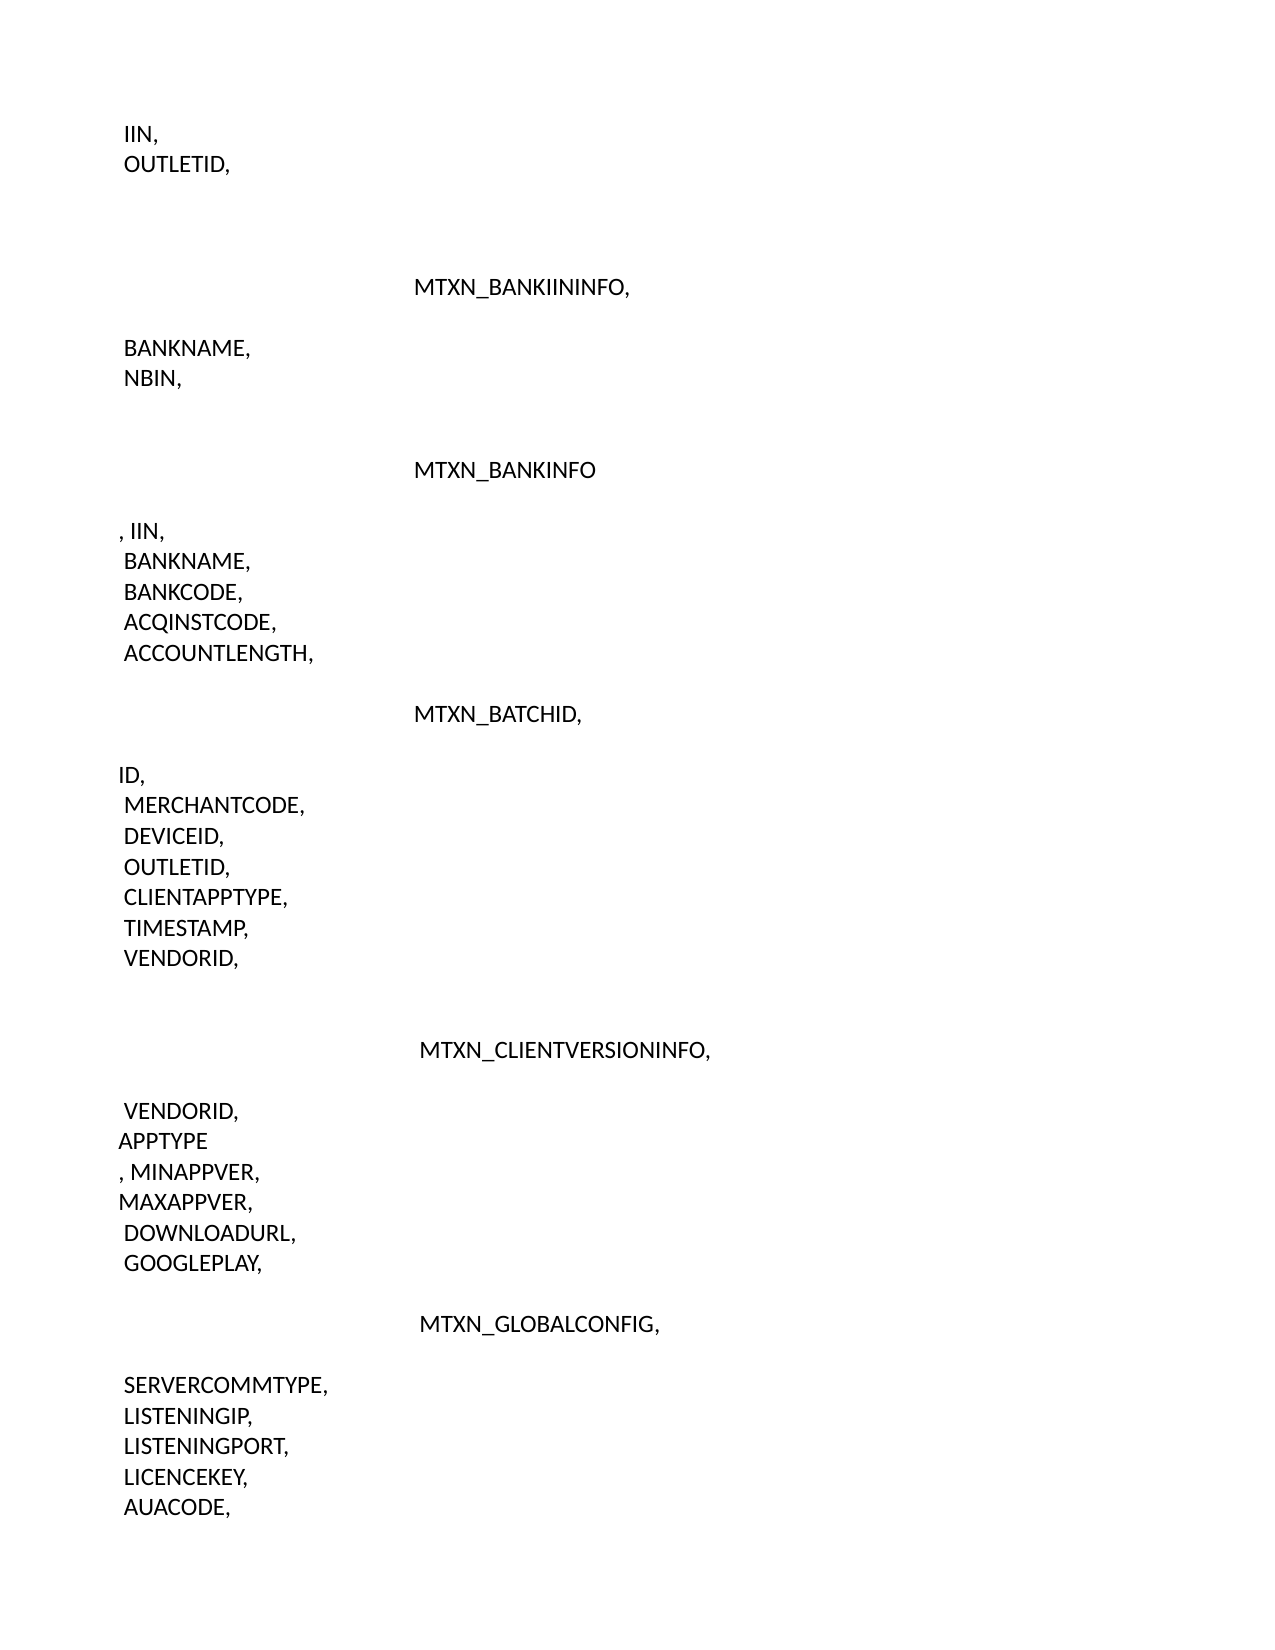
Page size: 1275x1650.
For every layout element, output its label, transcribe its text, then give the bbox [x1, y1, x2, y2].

text MTXN_BANKINFO [118, 454, 1157, 484]
text ID, [118, 759, 1157, 789]
text LISTENINGPORT, [118, 1431, 1157, 1461]
text DEVICEID, [118, 820, 1157, 851]
text BANKCODE, [118, 576, 1157, 606]
text VENDORID, [118, 1095, 1157, 1125]
text MTXN_GLOBALCONFIG, [118, 1308, 1157, 1339]
text MTXN_CLIENTVERSIONINFO, [118, 1034, 1157, 1064]
text , MINAPPVER, [118, 1156, 1157, 1186]
text AUACODE, [118, 1492, 1157, 1522]
text MAXAPPVER, [118, 1186, 1157, 1217]
text LICENCEKEY, [118, 1461, 1157, 1492]
text APPTYPE [118, 1125, 1157, 1156]
text BANKNAME, [118, 545, 1157, 576]
text DOWNLOADURL, [118, 1217, 1157, 1247]
text ACCOUNTLENGTH, [118, 637, 1157, 667]
text VENDORID, [118, 942, 1157, 973]
text , IIN, [118, 515, 1157, 545]
text NBIN, [118, 362, 1157, 393]
text TIMESTAMP, [118, 912, 1157, 942]
text ACQINSTCODE, [118, 606, 1157, 637]
text IIN, [118, 118, 1157, 149]
text OUTLETID, [118, 149, 1157, 179]
text CLIENTAPPTYPE, [118, 881, 1157, 912]
text BANKNAME, [118, 332, 1157, 362]
text LISTENINGIP, [118, 1400, 1157, 1431]
text MTXN_BATCHID, [118, 698, 1157, 728]
text OUTLETID, [118, 851, 1157, 881]
text SERVERCOMMTYPE, [118, 1369, 1157, 1400]
text MTXN_BANKIININFO, [118, 271, 1157, 301]
text MERCHANTCODE, [118, 789, 1157, 820]
text GOOGLEPLAY, [118, 1247, 1157, 1278]
